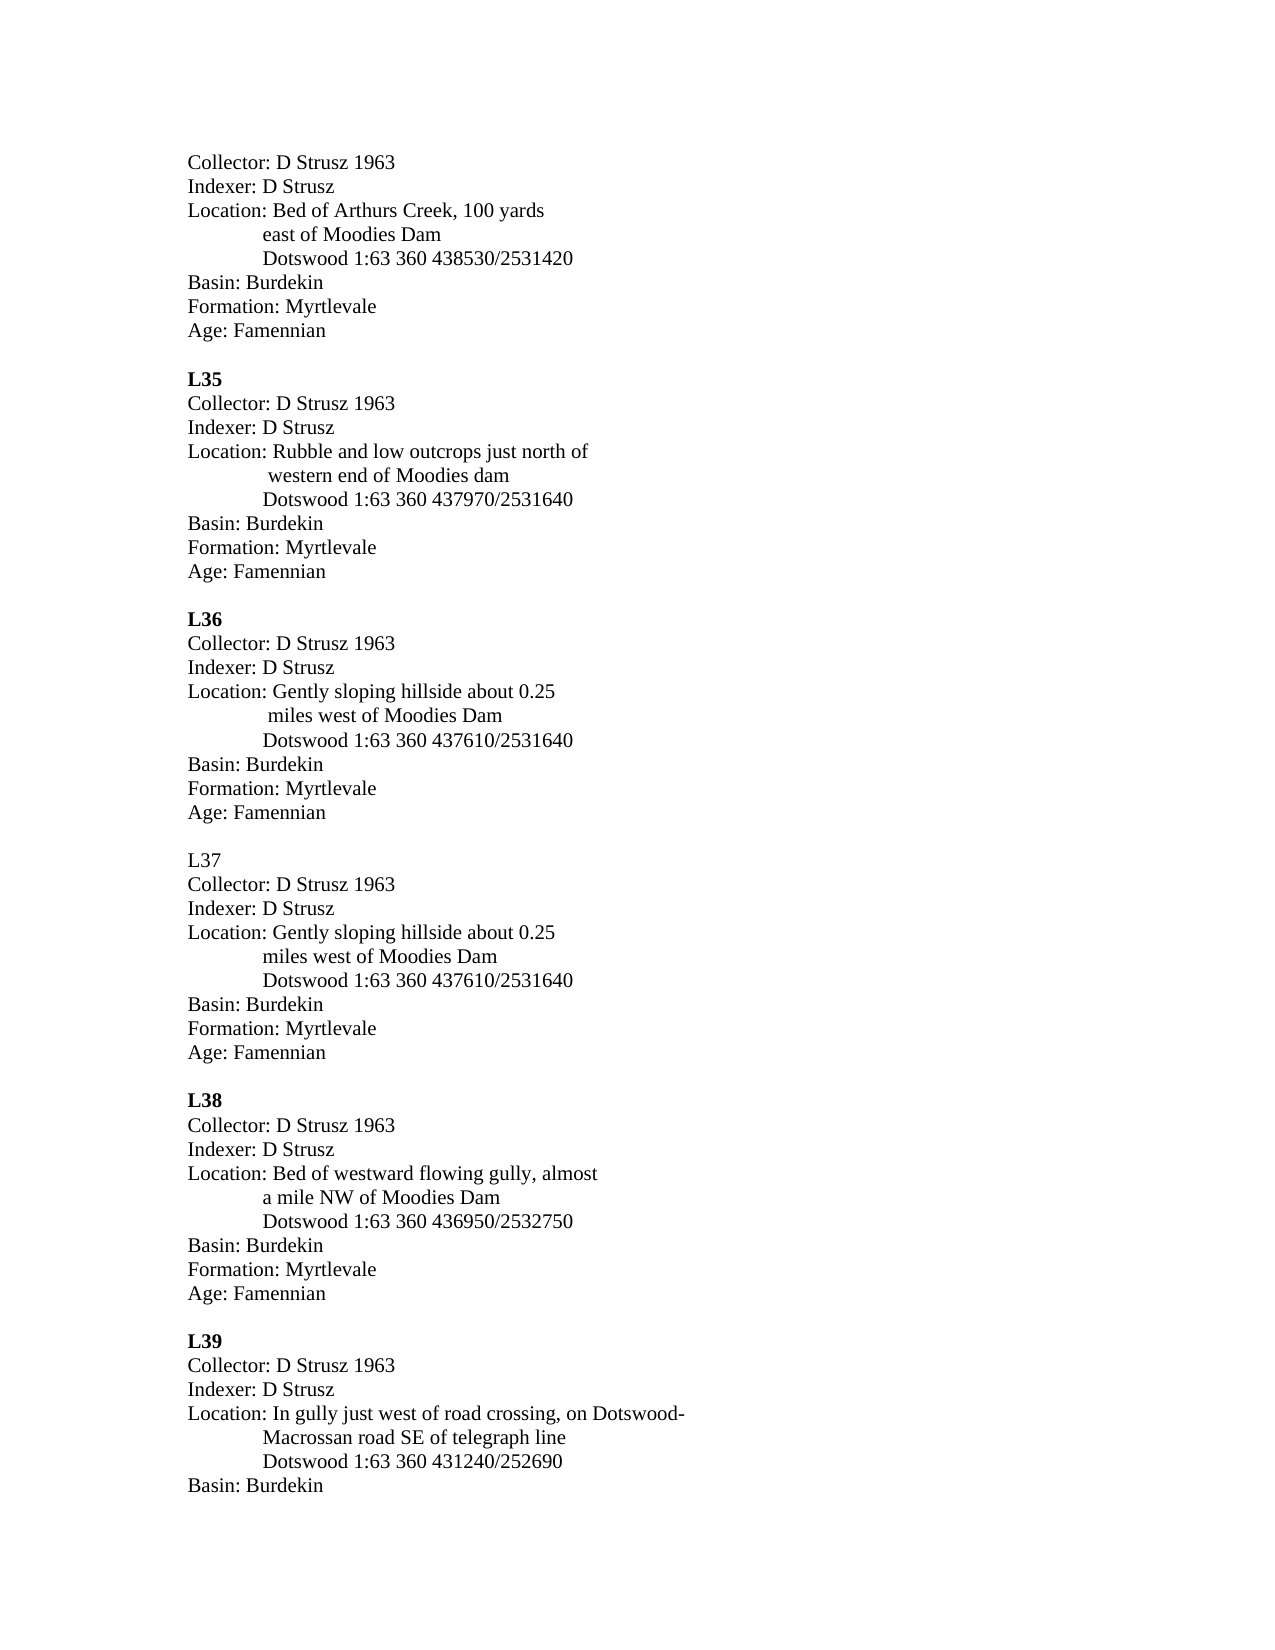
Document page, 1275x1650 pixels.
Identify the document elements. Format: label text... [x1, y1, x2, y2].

text Collector: D Strusz 1963 [187, 1112, 1087, 1137]
text Basin: Burdekin [187, 1473, 1087, 1497]
text L37 [187, 848, 1087, 872]
text Formation: Myrtlevale [187, 1257, 1087, 1281]
text Location: Gently sloping hillside about 0.25 [187, 679, 1087, 703]
text Formation: Myrtlevale [187, 1016, 1087, 1040]
text Indexer: D Strusz [187, 174, 1087, 198]
text Dotswood 1:63 360 437970/2531640 [187, 487, 1087, 511]
text Dotswood 1:63 360 436950/2532750 [187, 1209, 1087, 1233]
text miles west of Moodies Dam [187, 703, 1087, 727]
text Collector: D Strusz 1963 [187, 631, 1087, 655]
text Dotswood 1:63 360 437610/2531640 [187, 727, 1087, 752]
text western end of Moodies dam [187, 463, 1087, 487]
text Dotswood 1:63 360 431240/252690 [187, 1449, 1087, 1473]
text Basin: Burdekin [187, 992, 1087, 1016]
text a mile NW of Moodies Dam [187, 1185, 1087, 1209]
text east of Moodies Dam [187, 222, 1087, 246]
text Basin: Burdekin [187, 270, 1087, 294]
text L35 [187, 367, 1087, 391]
text Basin: Burdekin [187, 511, 1087, 535]
text Collector: D Strusz 1963 [187, 1353, 1087, 1377]
text Indexer: D Strusz [187, 1377, 1087, 1401]
text Location: In gully just west of road crossing, on Dotswood- [187, 1401, 1087, 1425]
text L36 [187, 607, 1087, 631]
text Basin: Burdekin [187, 752, 1087, 776]
text Indexer: D Strusz [187, 655, 1087, 679]
text Dotswood 1:63 360 437610/2531640 [187, 968, 1087, 992]
text Formation: Myrtlevale [187, 535, 1087, 559]
text Macrossan road SE of telegraph line [187, 1425, 1087, 1449]
text Formation: Myrtlevale [187, 776, 1087, 800]
text Collector: D Strusz 1963 [187, 872, 1087, 896]
text Collector: D Strusz 1963 [187, 391, 1087, 415]
text Age: Famennian [187, 1040, 1087, 1064]
text Location: Bed of westward flowing gully, almost [187, 1161, 1087, 1185]
text Indexer: D Strusz [187, 415, 1087, 439]
text Collector: D Strusz 1963 [187, 150, 1087, 174]
text Formation: Myrtlevale [187, 294, 1087, 318]
text miles west of Moodies Dam [187, 944, 1087, 968]
text Age: Famennian [187, 559, 1087, 583]
text Location: Gently sloping hillside about 0.25 [187, 920, 1087, 944]
text L38 [187, 1088, 1087, 1112]
text Dotswood 1:63 360 438530/2531420 [187, 246, 1087, 270]
text Age: Famennian [187, 318, 1087, 342]
text Basin: Burdekin [187, 1233, 1087, 1257]
text Age: Famennian [187, 800, 1087, 824]
text Age: Famennian [187, 1281, 1087, 1305]
text Location: Bed of Arthurs Creek, 100 yards [187, 198, 1087, 222]
text Location: Rubble and low outcrops just north of [187, 439, 1087, 463]
text Indexer: D Strusz [187, 896, 1087, 920]
text L39 [187, 1329, 1087, 1353]
text Indexer: D Strusz [187, 1137, 1087, 1161]
